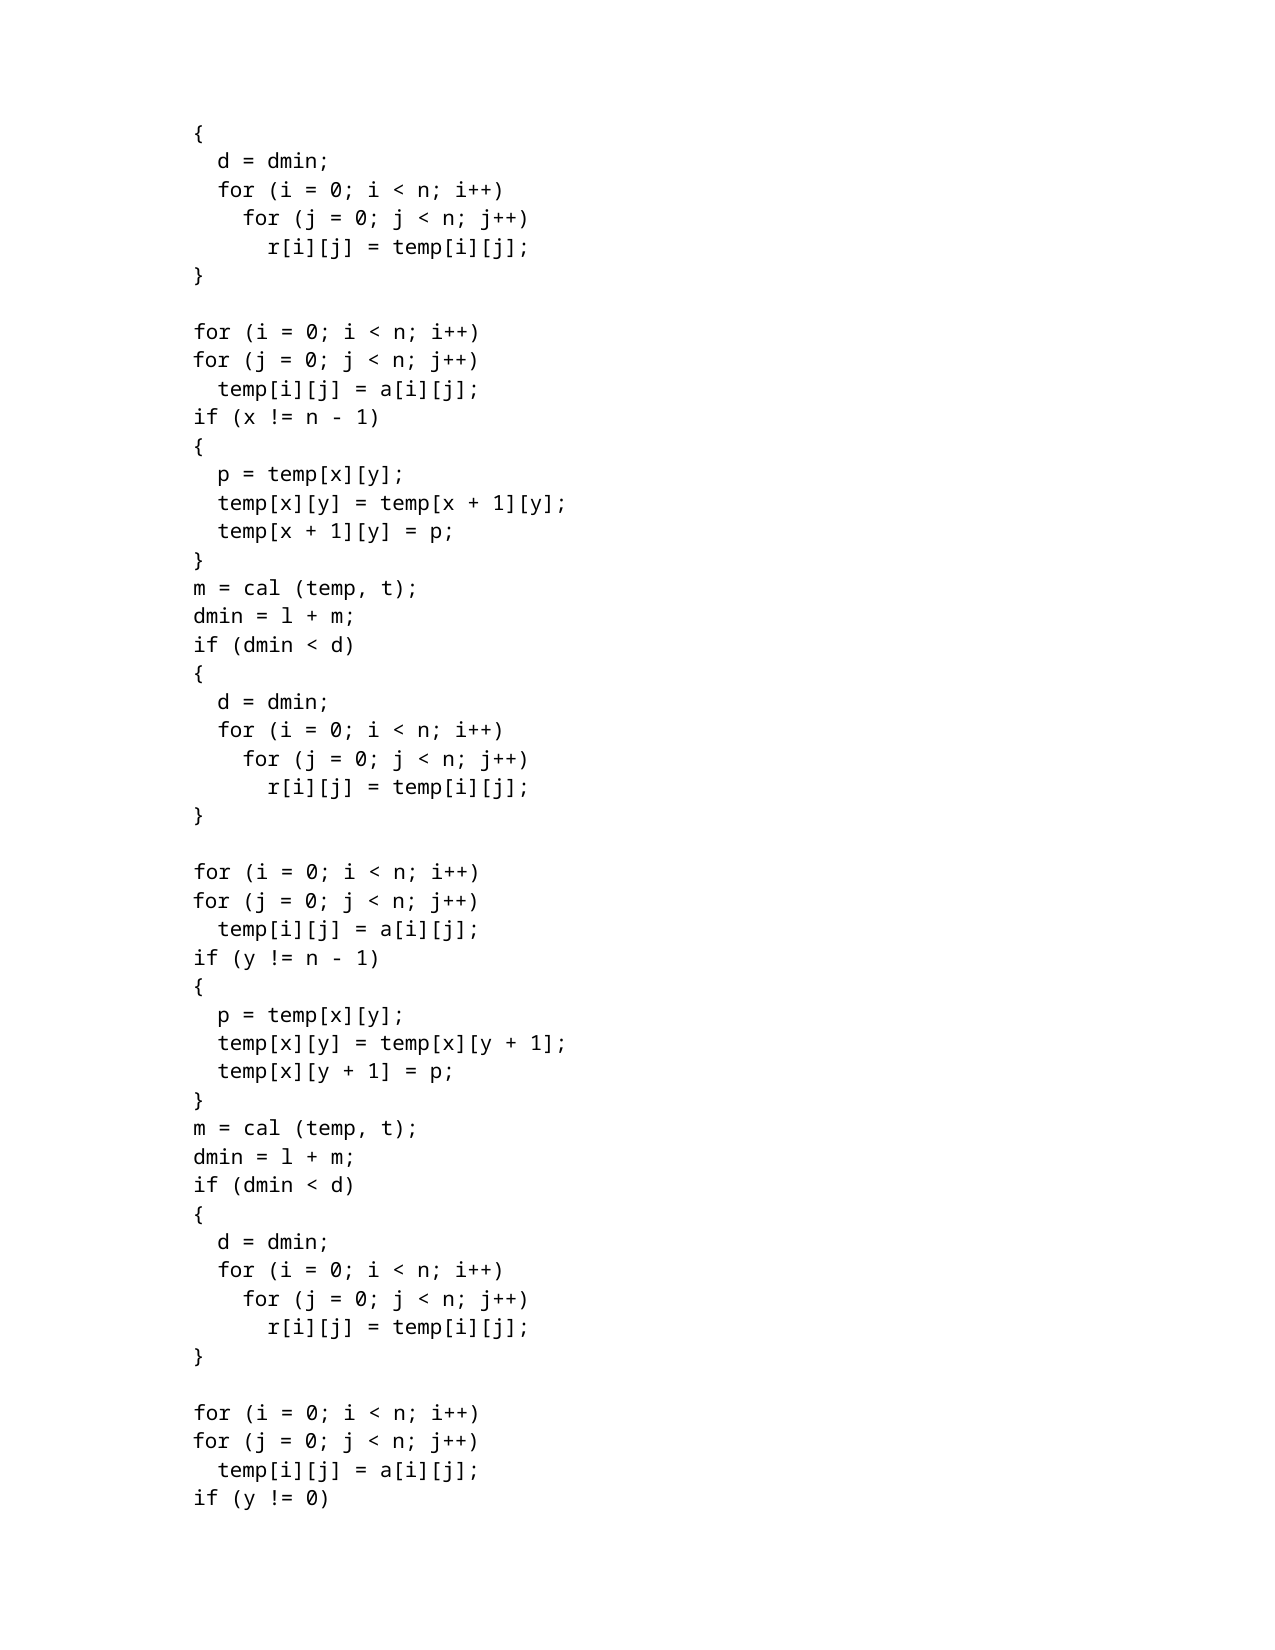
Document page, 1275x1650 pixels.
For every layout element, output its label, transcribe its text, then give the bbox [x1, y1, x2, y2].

text temp[x][y] = temp[x][y + 1]; [118, 1028, 1157, 1057]
text temp[x + 1][y] = p; [118, 516, 1157, 545]
text } [118, 260, 1157, 289]
text for (i = 0; i < n; i++) [118, 1256, 1157, 1284]
text } [118, 545, 1157, 573]
text { [118, 658, 1157, 687]
text temp[i][j] = a[i][j]; [118, 374, 1157, 402]
text r[i][j] = temp[i][j]; [118, 232, 1157, 260]
text dmin = l + m; [118, 1142, 1157, 1170]
text r[i][j] = temp[i][j]; [118, 1312, 1157, 1341]
text for (i = 0; i < n; i++) [118, 857, 1157, 886]
text temp[x][y] = temp[x + 1][y]; [118, 488, 1157, 516]
text for (i = 0; i < n; i++) [118, 1398, 1157, 1426]
text { [118, 118, 1157, 147]
text if (y != n - 1) [118, 943, 1157, 971]
text p = temp[x][y]; [118, 459, 1157, 488]
text if (dmin < d) [118, 1170, 1157, 1199]
text d = dmin; [118, 147, 1157, 175]
text for (i = 0; i < n; i++) [118, 317, 1157, 346]
text for (j = 0; j < n; j++) [118, 203, 1157, 232]
text } [118, 801, 1157, 829]
text d = dmin; [118, 687, 1157, 715]
text if (x != n - 1) [118, 402, 1157, 431]
text temp[i][j] = a[i][j]; [118, 914, 1157, 943]
text dmin = l + m; [118, 602, 1157, 630]
text temp[i][j] = a[i][j]; [118, 1455, 1157, 1483]
text temp[x][y + 1] = p; [118, 1057, 1157, 1085]
text d = dmin; [118, 1227, 1157, 1256]
text m = cal (temp, t); [118, 573, 1157, 602]
text p = temp[x][y]; [118, 1000, 1157, 1028]
text if (y != 0) [118, 1483, 1157, 1512]
text if (dmin < d) [118, 630, 1157, 658]
text } [118, 1085, 1157, 1113]
text for (i = 0; i < n; i++) [118, 715, 1157, 744]
text } [118, 1341, 1157, 1369]
text { [118, 431, 1157, 459]
text { [118, 1199, 1157, 1227]
text for (j = 0; j < n; j++) [118, 886, 1157, 914]
text for (i = 0; i < n; i++) [118, 175, 1157, 203]
text for (j = 0; j < n; j++) [118, 1284, 1157, 1312]
text r[i][j] = temp[i][j]; [118, 772, 1157, 801]
text for (j = 0; j < n; j++) [118, 346, 1157, 374]
text for (j = 0; j < n; j++) [118, 744, 1157, 772]
text { [118, 971, 1157, 1000]
text m = cal (temp, t); [118, 1113, 1157, 1142]
text for (j = 0; j < n; j++) [118, 1426, 1157, 1455]
